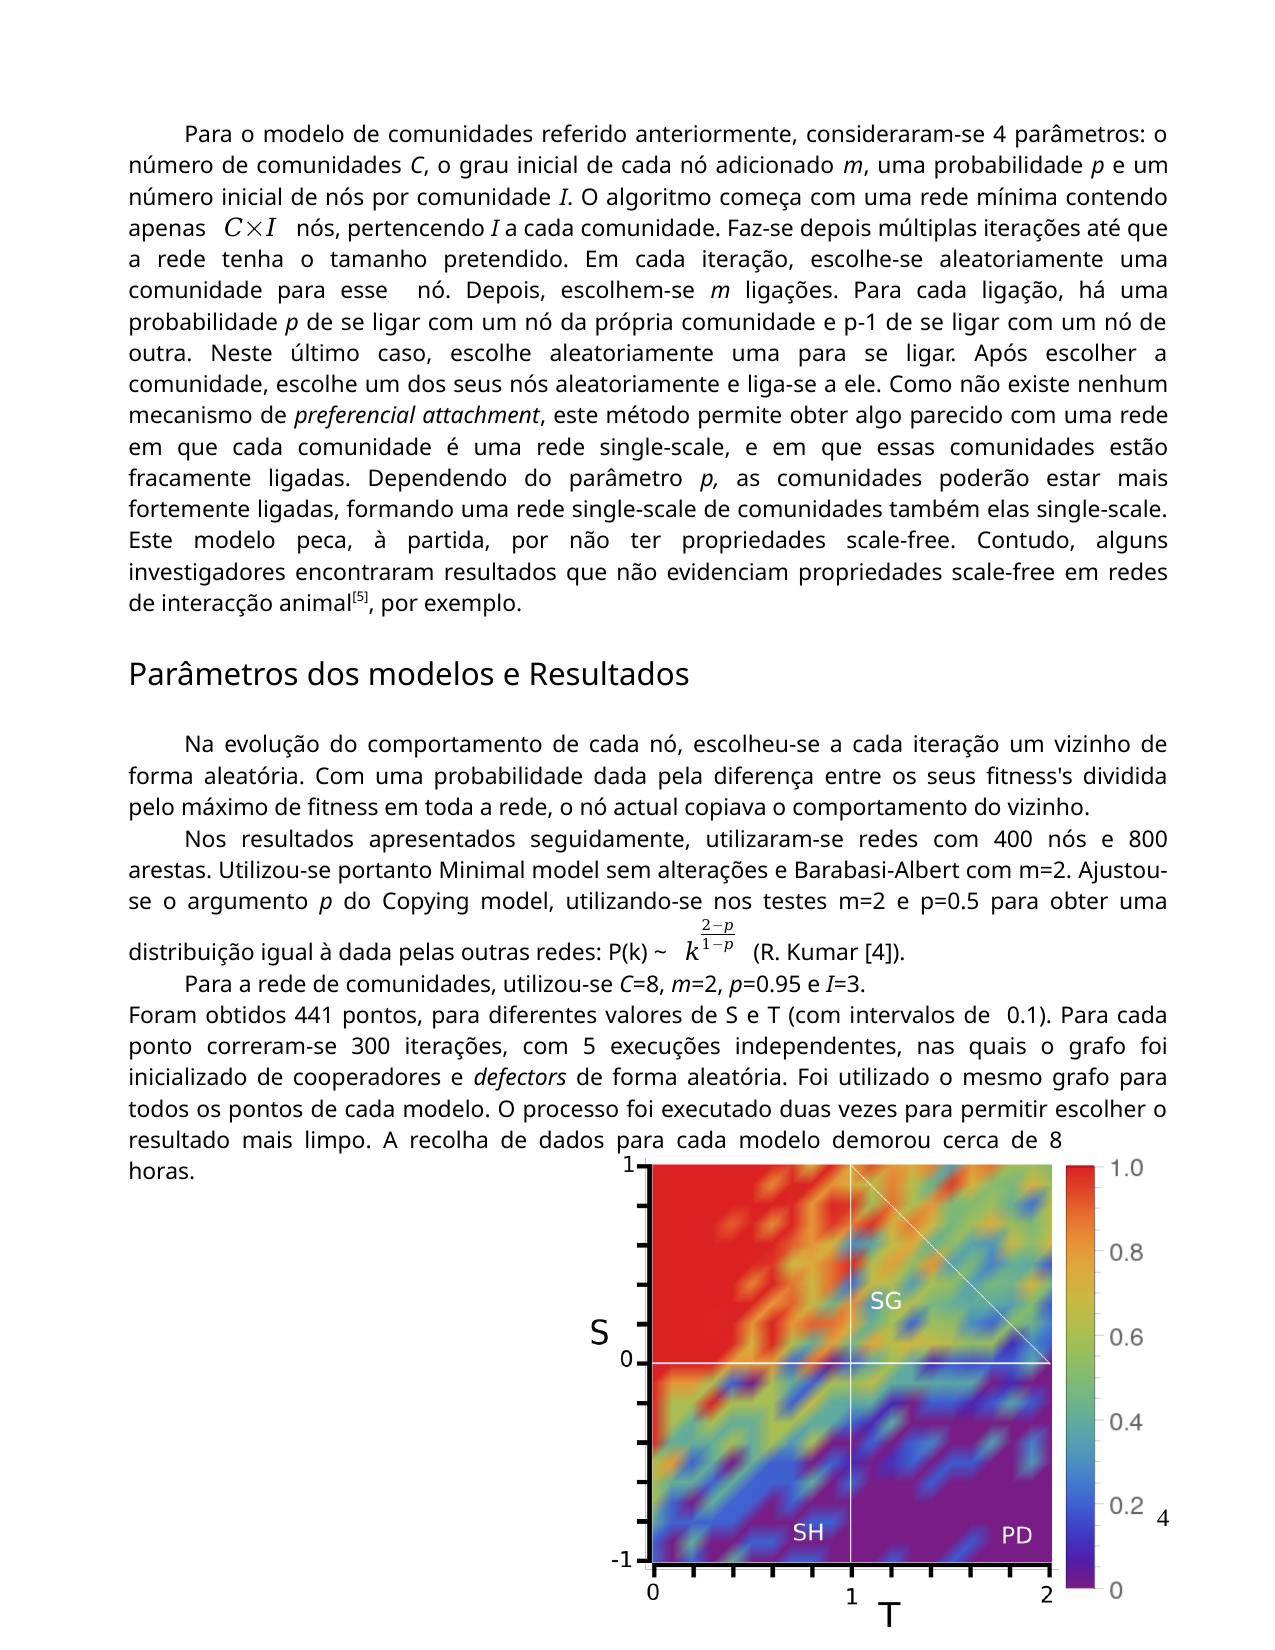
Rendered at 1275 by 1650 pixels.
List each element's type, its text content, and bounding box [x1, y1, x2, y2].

text Na evolução do comportamento de cada nó, escolheu-se a cada iteração um vizinho de forma aleatória. Com uma probabilidade dada pela diferença entre os seus fitness's dividida pelo máximo de fitness em toda a rede, o nó actual copiava o comportamento do vizinho. [128, 726, 1169, 823]
text Foram obtidos 441 pontos, para diferentes valores de S e T (com intervalos de 0.1). Para cada ponto correram-se 300 iterações, com 5 execuções independentes, nas quais o grafo foi inicializado de cooperadores e defectors de forma aleatória. Foi utilizado o mesmo grafo para todos os pontos de cada modelo. O processo foi executado duas vezes para permitir escolher o resultado mais limpo. A recolha de dados para cada modelo demorou cerca de 8 horas. [128, 999, 1169, 1186]
text Para o modelo de comunidades referido anteriormente, consideraram-se 4 parâmetros: o número de comunidades C, o grau inicial de cada nó adicionado m, uma probabilidade p e um número inicial de nós por comunidade I. O algoritmo começa com uma rede mínima contendo apenasnós, pertencendo I a cada comunidade. Faz-se depois múltiplas iterações até que a rede tenha o tamanho pretendido. Em cada iteração, escolhe-se aleatoriamente uma comunidade para esse nó. Depois, escolhem-se m ligações. Para cada ligação, há uma probabilidade p de se ligar com um nó da própria comunidade e p-1 de se ligar com um nó de outra. Neste último caso, escolhe aleatoriamente uma para se ligar. Após escolher a comunidade, escolhe um dos seus nós aleatoriamente e liga-se a ele. Como não existe nenhum mecanismo de preferencial attachment, este método permite obter algo parecido com uma rede em que cada comunidade é uma rede single-scale, e em que essas comunidades estão fracamente ligadas. Dependendo do parâmetro p, as comunidades poderão estar mais fortemente ligadas, formando uma rede single-scale de comunidades também elas single-scale. Este modelo peca, à partida, por não ter propriedades scale-free. Contudo, alguns investigadores encontraram resultados que não evidenciam propriedades scale-free em redes de interacção animal[5], por exemplo. [128, 118, 1169, 618]
text Nos resultados apresentados seguidamente, utilizaram-se redes com 400 nós e 800 arestas. Utilizou-se portanto Minimal model sem alterações e Barabasi-Albert com m=2. Ajustou-se o argumento p do Copying model, utilizando-se nos testes m=2 e p=0.5 para obter uma distribuição igual à dada pelas outras redes: P(k) ~(R. Kumar [4]). [128, 823, 1169, 968]
picture [591, 1155, 1061, 1627]
text Parâmetros dos modelos e Resultados [128, 652, 1169, 695]
picture [1063, 1149, 1145, 1638]
text Para a rede de comunidades, utilizou-se C=8, m=2, p=0.95 e I=3. [128, 968, 1169, 999]
